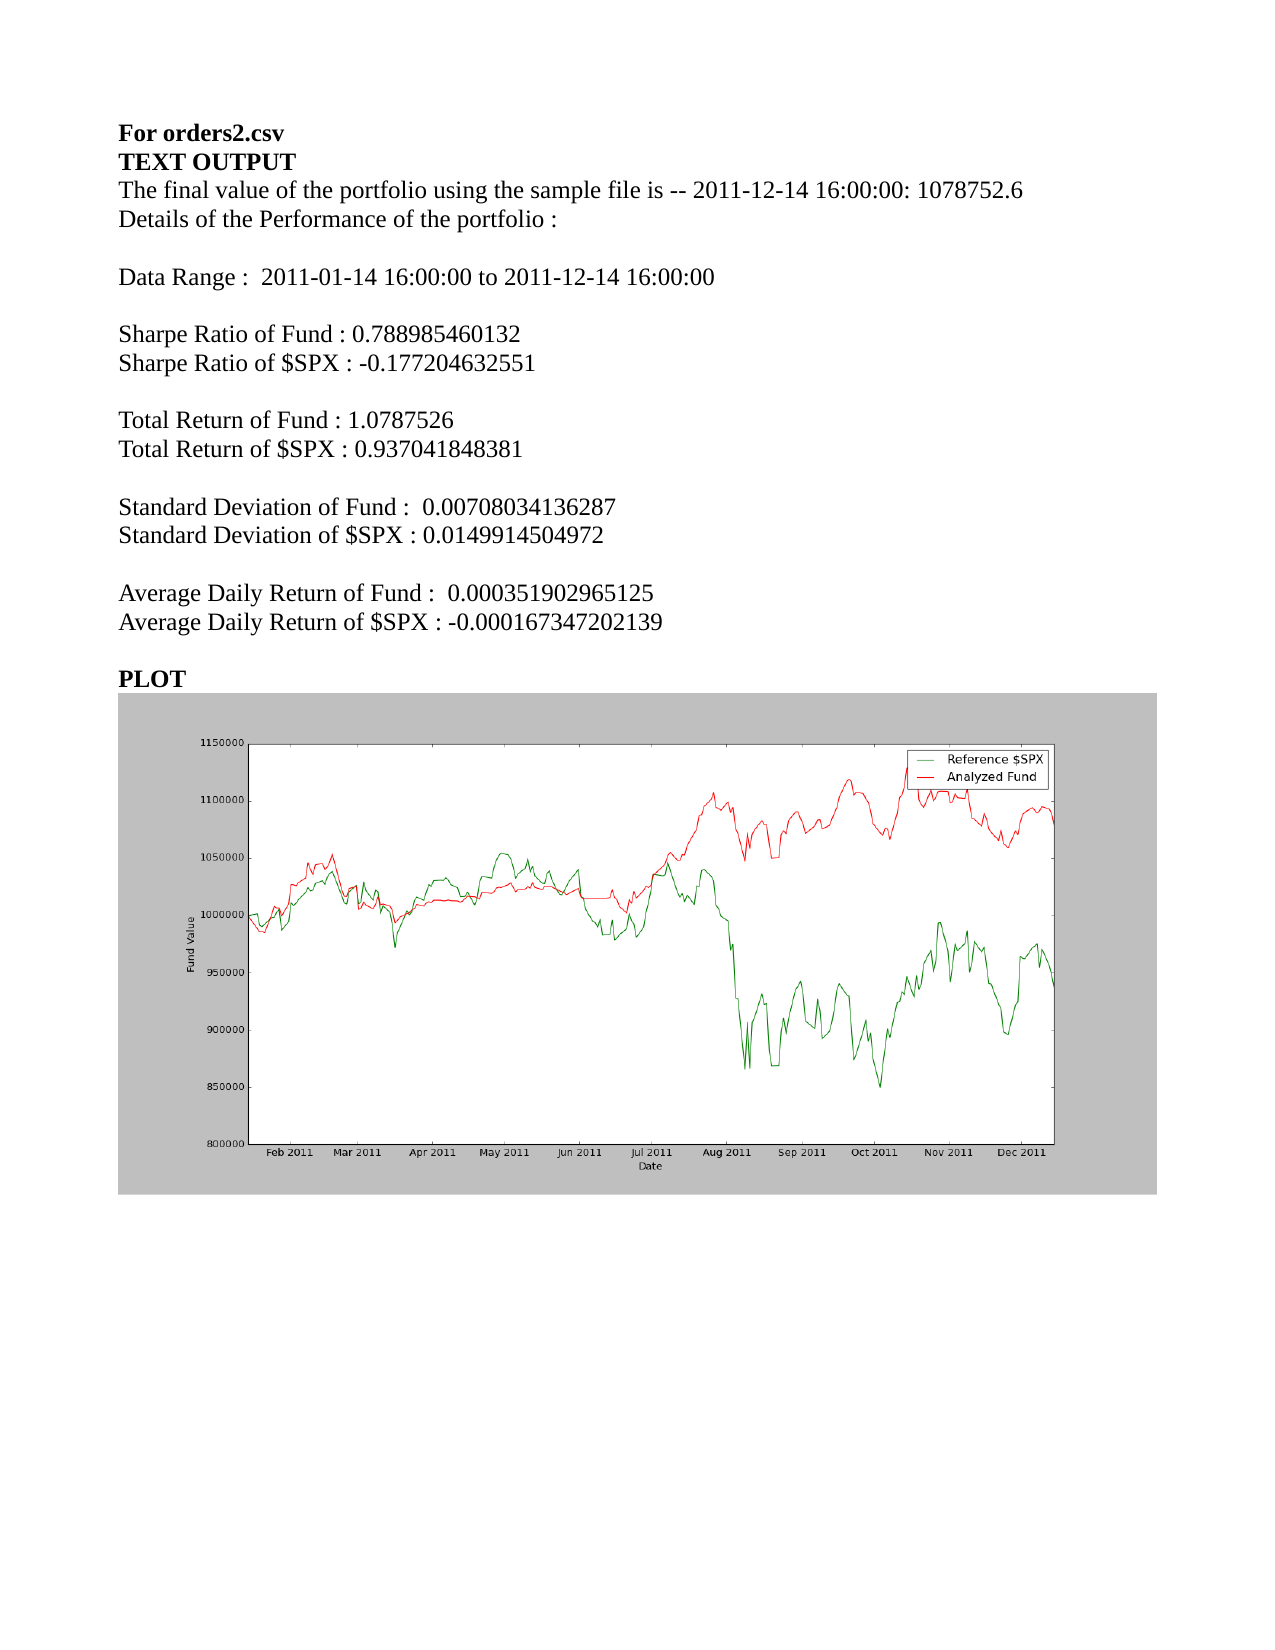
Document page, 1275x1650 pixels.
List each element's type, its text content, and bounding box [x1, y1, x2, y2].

text PLOT [118, 664, 1157, 693]
text Average Daily Return of Fund : 0.000351902965125 [118, 578, 1157, 607]
text Total Return of $SPX : 0.937041848381 [118, 434, 1157, 463]
text Sharpe Ratio of $SPX : -0.177204632551 [118, 348, 1157, 377]
text Details of the Performance of the portfolio : [118, 204, 1157, 233]
text For orders2.csv [118, 118, 1157, 147]
text Data Range : 2011-01-14 16:00:00 to 2011-12-14 16:00:00 [118, 262, 1157, 291]
text Standard Deviation of $SPX : 0.0149914504972 [118, 521, 1157, 549]
text Total Return of Fund : 1.0787526 [118, 406, 1157, 434]
text The final value of the portfolio using the sample file is -- 2011-12-14 16:00:00: 1078752.6 [118, 176, 1157, 204]
picture [118, 693, 1157, 1195]
text Sharpe Ratio of Fund : 0.788985460132 [118, 319, 1157, 348]
text Average Daily Return of $SPX : -0.000167347202139 [118, 607, 1157, 636]
text TEXT OUTPUT [118, 147, 1157, 176]
text Standard Deviation of Fund : 0.00708034136287 [118, 492, 1157, 521]
